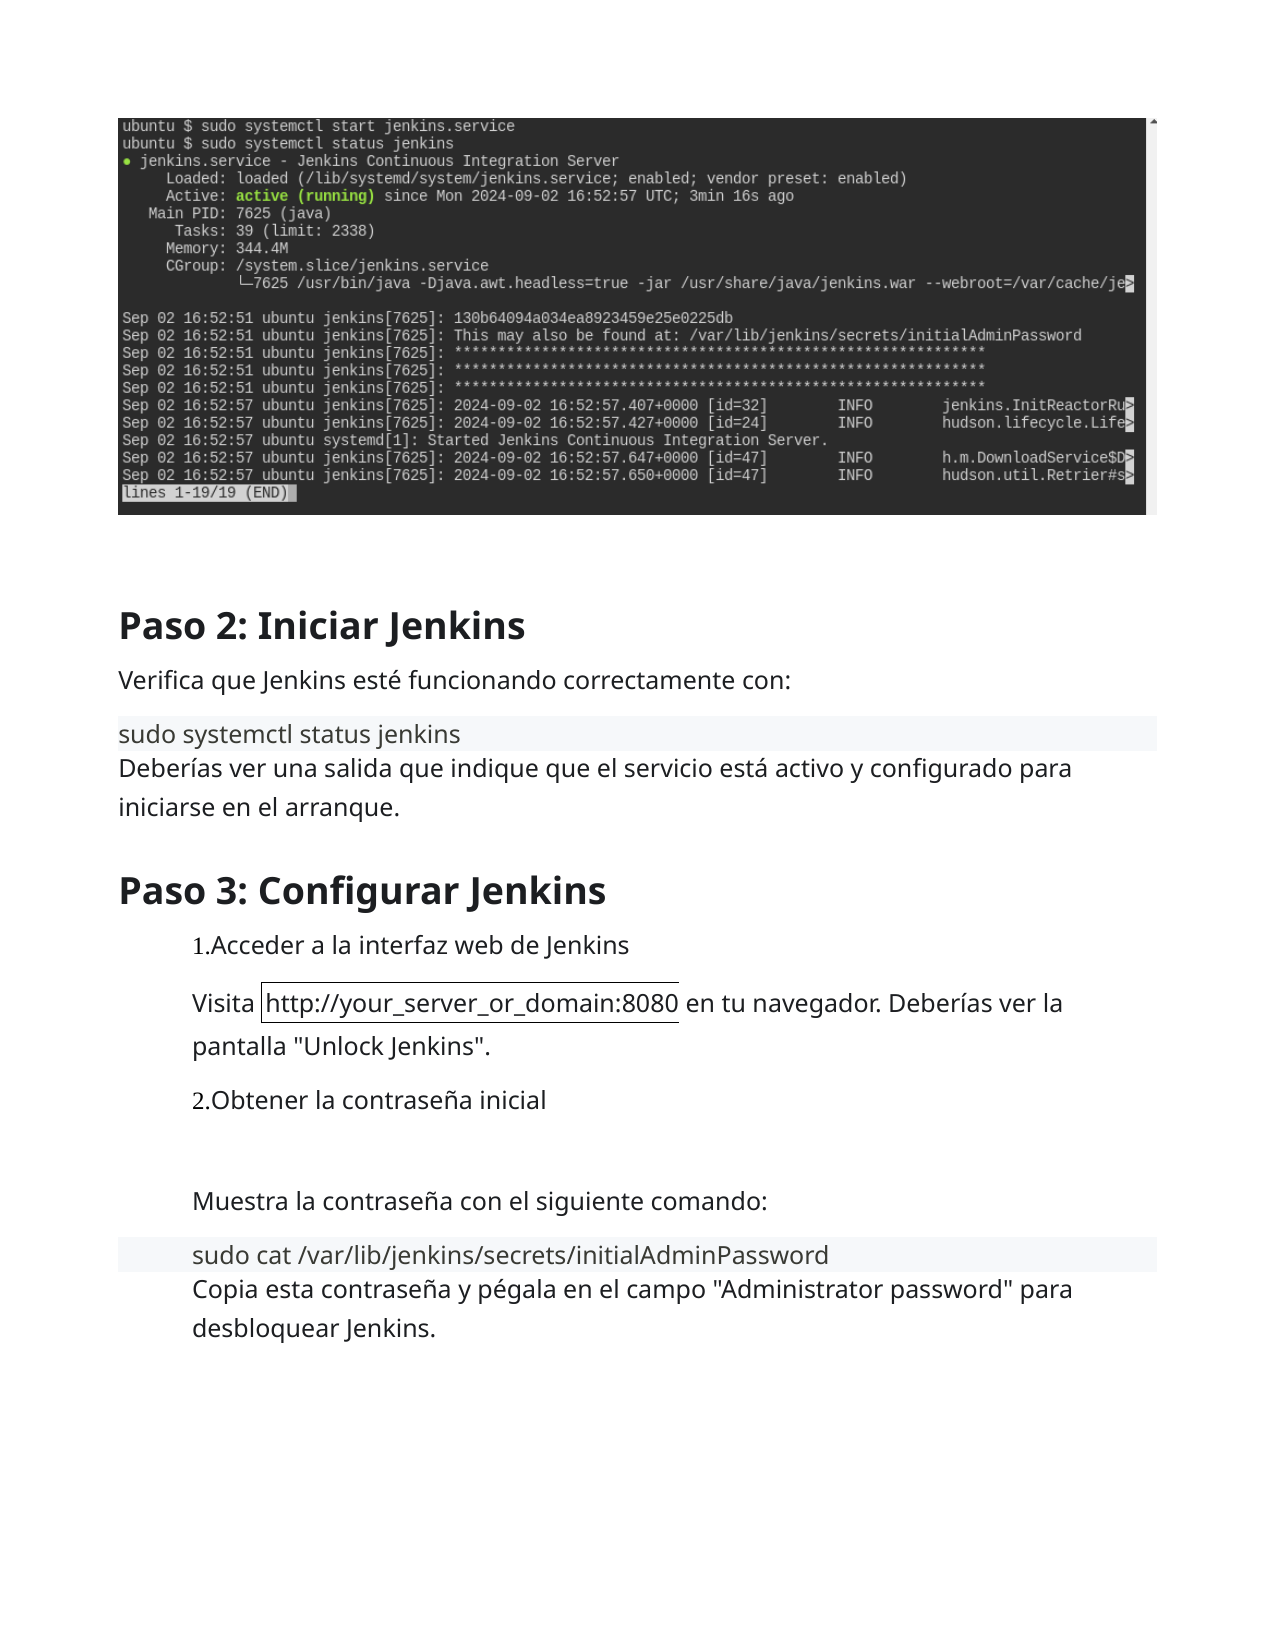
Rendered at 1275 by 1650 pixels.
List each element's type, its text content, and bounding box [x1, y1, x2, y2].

subtitle Paso 3: Configurar Jenkins​ [118, 864, 1157, 915]
list Copia esta contraseña y pégala en el campo "Administrator password" para desbloquear Jenkins. [118, 1272, 1157, 1345]
text Deberías ver una salida que indique que el servicio está activo y configurado para iniciarse en el arranque. [118, 751, 1157, 824]
list Acceder a la interfaz web de Jenkins [118, 928, 1157, 962]
list sudo cat /var/lib/jenkins/secrets/initialAdminPassword [118, 1237, 1157, 1272]
text Verifica que Jenkins esté funcionando correctamente con: [118, 663, 1157, 697]
list Muestra la contraseña con el siguiente comando: [118, 1184, 1157, 1218]
list Obtener la contraseña inicial [118, 1082, 1157, 1116]
list Visita http://your_server_or_domain:8080 en tu navegador. Deberías ver la pantalla "Unlock Jenkins". [118, 982, 1157, 1063]
subtitle Paso 2: Iniciar Jenkins​ [118, 599, 1157, 650]
picture [118, 118, 1157, 515]
text sudo systemctl status jenkins [118, 716, 1157, 751]
